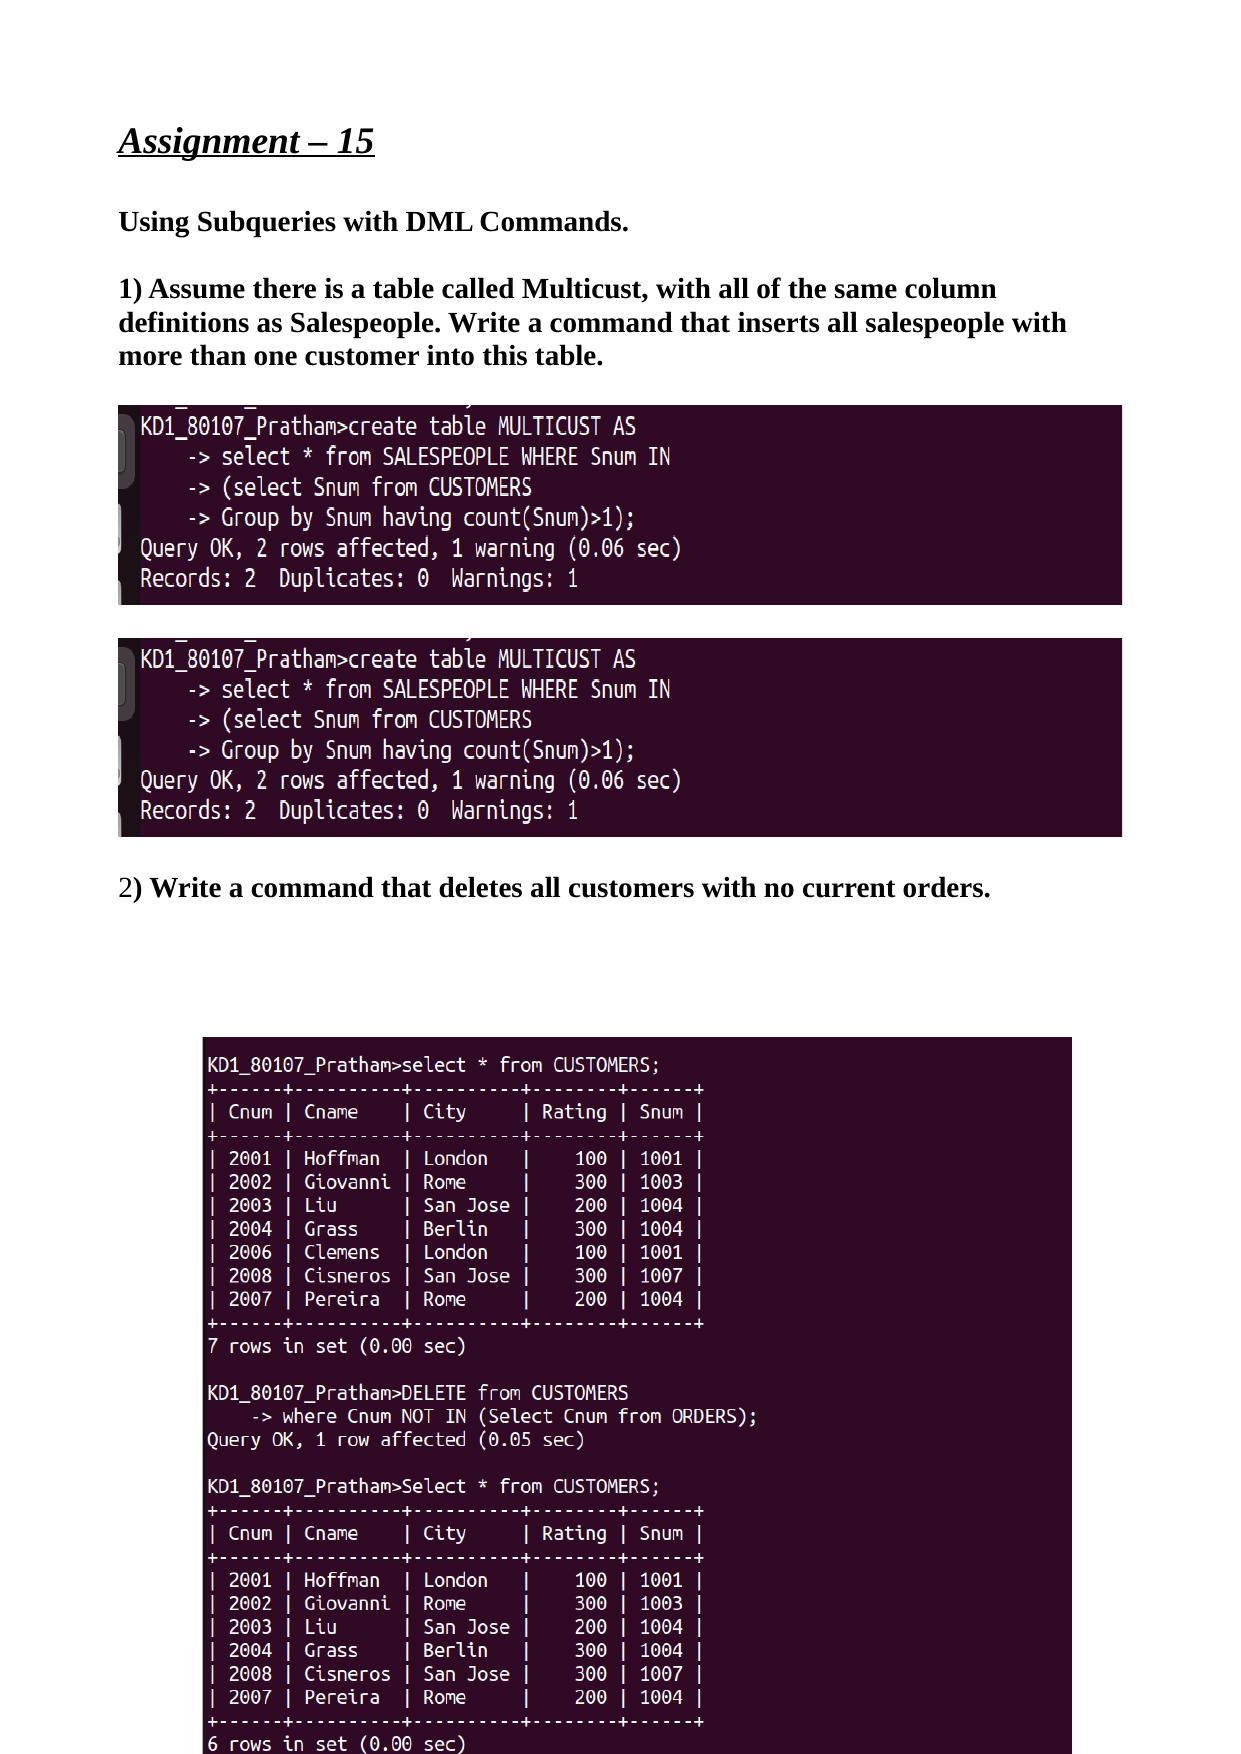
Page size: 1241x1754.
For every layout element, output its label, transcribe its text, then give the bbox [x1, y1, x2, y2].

text Using Subqueries with DML Commands. [118, 204, 1122, 238]
text 1) Assume there is a table called Multicust, with all of the same column definitions as Salespeople. Write a command that inserts all salespeople with more than one customer into this table. [118, 271, 1122, 372]
picture [118, 405, 1123, 605]
picture [118, 638, 1123, 837]
text 2) Write a command that deletes all customers with no current orders. [118, 871, 1122, 904]
text Assignment – 15 [118, 118, 1122, 161]
picture [202, 1037, 1072, 1754]
